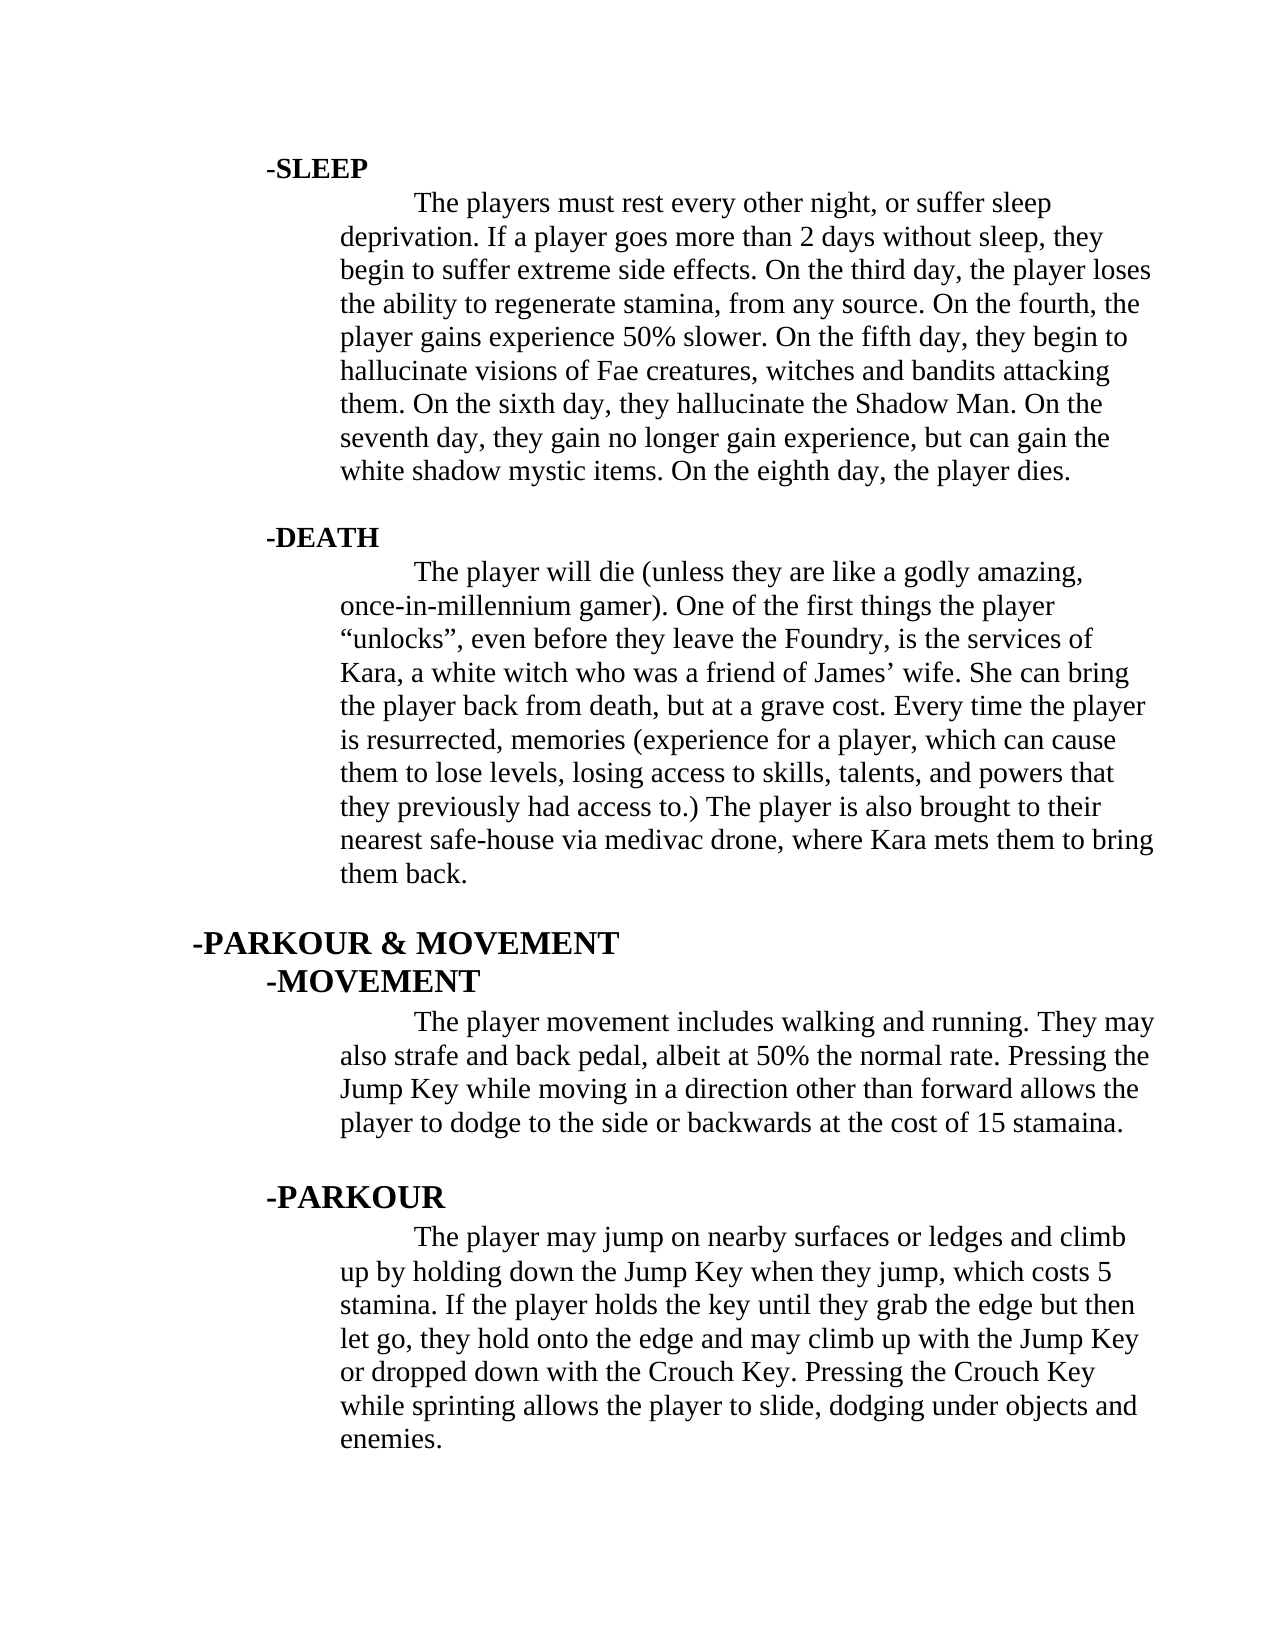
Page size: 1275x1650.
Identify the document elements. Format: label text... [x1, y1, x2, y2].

text -PARKOUR & MOVEMENT [118, 923, 1157, 961]
text -PARKOUR [118, 1177, 1157, 1215]
text The players must rest every other night, or suffer sleep deprivation. If a player goes more than 2 days without sleep, they begin to suffer extreme side effects. On the third day, the player loses the ability to regenerate stamina, from any source. On the fourth, the player gains experience 50% slower. On the fifth day, they begin to hallucinate visions of Fae creatures, witches and bandits attacking them. On the sixth day, they hallucinate the Shadow Man. On the seventh day, they gain no longer gain experience, but can gain the white shadow mystic items. On the eighth day, the player dies. [118, 185, 1157, 487]
text The player movement includes walking and running. They may also strafe and back pedal, albeit at 50% the normal rate. Pressing the Jump Key while moving in a direction other than forward allows the player to dodge to the side or backwards at the cost of 15 stamaina. [118, 1000, 1157, 1139]
text The player will die (unless they are like a godly amazing, once-in-millennium gamer). One of the first things the player “unlocks”, even before they leave the Foundry, is the services of Kara, a white witch who was a friend of James’ wife. She can bring the player back from death, but at a grave cost. Every time the player is resurrected, memories (experience for a player, which can cause them to lose levels, losing access to skills, talents, and powers that they previously had access to.) The player is also brought to their nearest safe-house via medivac drone, where Kara mets them to bring them back. [118, 554, 1157, 889]
text -SLEEP [118, 152, 1157, 185]
text -MOVEMENT [118, 961, 1157, 1000]
text The player may jump on nearby surfaces or ledges and climb up by holding down the Jump Key when they jump, which costs 5 stamina. If the player holds the key until they grab the edge but then let go, they hold onto the edge and may climb up with the Jump Key or dropped down with the Crouch Key. Pressing the Crouch Key while sprinting allows the player to slide, dodging under objects and enemies. [118, 1215, 1157, 1455]
text -DEATH [118, 521, 1157, 554]
